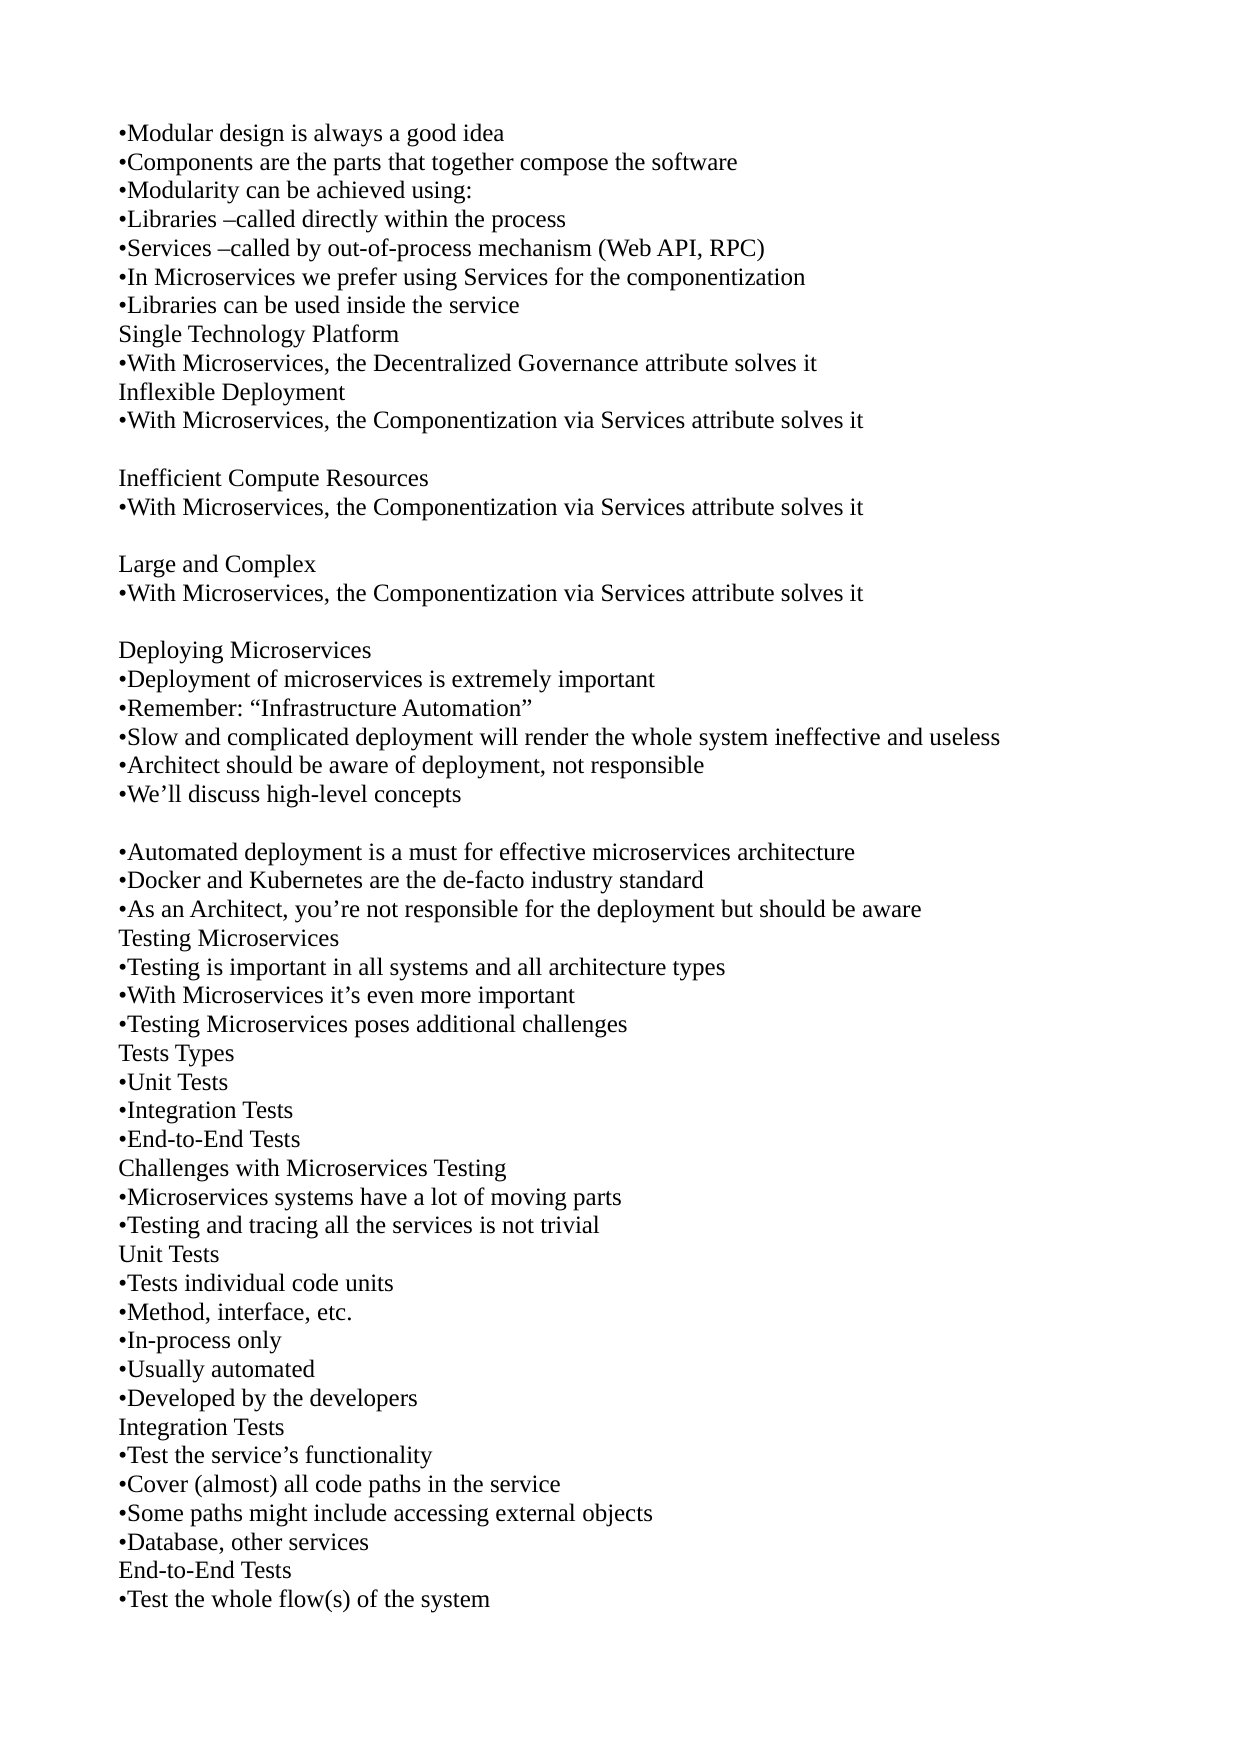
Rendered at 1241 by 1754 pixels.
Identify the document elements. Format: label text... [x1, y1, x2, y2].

text •Testing and tracing all the services is not trivial [118, 1211, 1122, 1239]
text •Docker and Kubernetes are the de-facto industry standard [118, 866, 1122, 894]
text •Deployment of microservices is extremely important [118, 664, 1122, 693]
text •Testing Microservices poses additional challenges [118, 1009, 1122, 1038]
text •Test the whole flow(s) of the system [118, 1584, 1122, 1613]
text •Libraries can be used inside the service [118, 291, 1122, 319]
text •Tests individual code units [118, 1268, 1122, 1297]
text •As an Architect, you’re not responsible for the deployment but should be aware [118, 894, 1122, 923]
text •Architect should be aware of deployment, not responsible [118, 751, 1122, 779]
text •Testing is important in all systems and all architecture types [118, 952, 1122, 981]
text Large and Complex [118, 549, 1122, 578]
text •Test the service’s functionality [118, 1441, 1122, 1469]
text •Database, other services [118, 1527, 1122, 1556]
text End-to-End Tests [118, 1556, 1122, 1584]
text •With Microservices, the Componentization via Services attribute solves it [118, 492, 1122, 521]
text •Libraries –called directly within the process [118, 204, 1122, 233]
text Challenges with Microservices Testing [118, 1153, 1122, 1182]
text •Microservices systems have a lot of moving parts [118, 1182, 1122, 1211]
text •Usually automated [118, 1354, 1122, 1383]
text •With Microservices, the Componentization via Services attribute solves it [118, 406, 1122, 434]
text •End-to-End Tests [118, 1124, 1122, 1153]
text •Modularity can be achieved using: [118, 176, 1122, 204]
text •With Microservices it’s even more important [118, 981, 1122, 1009]
text Single Technology Platform [118, 319, 1122, 348]
text •Modular design is always a good idea [118, 118, 1122, 147]
text •In-process only [118, 1326, 1122, 1354]
text •With Microservices, the Componentization via Services attribute solves it [118, 578, 1122, 607]
text •Automated deployment is a must for effective microservices architecture [118, 837, 1122, 866]
text Integration Tests [118, 1412, 1122, 1441]
text •With Microservices, the Decentralized Governance attribute solves it [118, 348, 1122, 377]
text •Components are the parts that together compose the software [118, 147, 1122, 176]
text •Method, interface, etc. [118, 1297, 1122, 1326]
text Deploying Microservices [118, 636, 1122, 664]
text Unit Tests [118, 1239, 1122, 1268]
text •Some paths might include accessing external objects [118, 1498, 1122, 1527]
text •Developed by the developers [118, 1383, 1122, 1412]
text Inflexible Deployment [118, 377, 1122, 406]
text •Cover (almost) all code paths in the service [118, 1469, 1122, 1498]
text •Services –called by out-of-process mechanism (Web API, RPC) [118, 233, 1122, 262]
text •Integration Tests [118, 1096, 1122, 1124]
text Tests Types [118, 1038, 1122, 1067]
text Inefficient Compute Resources [118, 463, 1122, 492]
text •We’ll discuss high-level concepts [118, 779, 1122, 808]
text •In Microservices we prefer using Services for the componentization [118, 262, 1122, 291]
text •Unit Tests [118, 1067, 1122, 1096]
text Testing Microservices [118, 923, 1122, 952]
text •Remember: “Infrastructure Automation” [118, 693, 1122, 722]
text •Slow and complicated deployment will render the whole system ineffective and useless [118, 722, 1122, 751]
